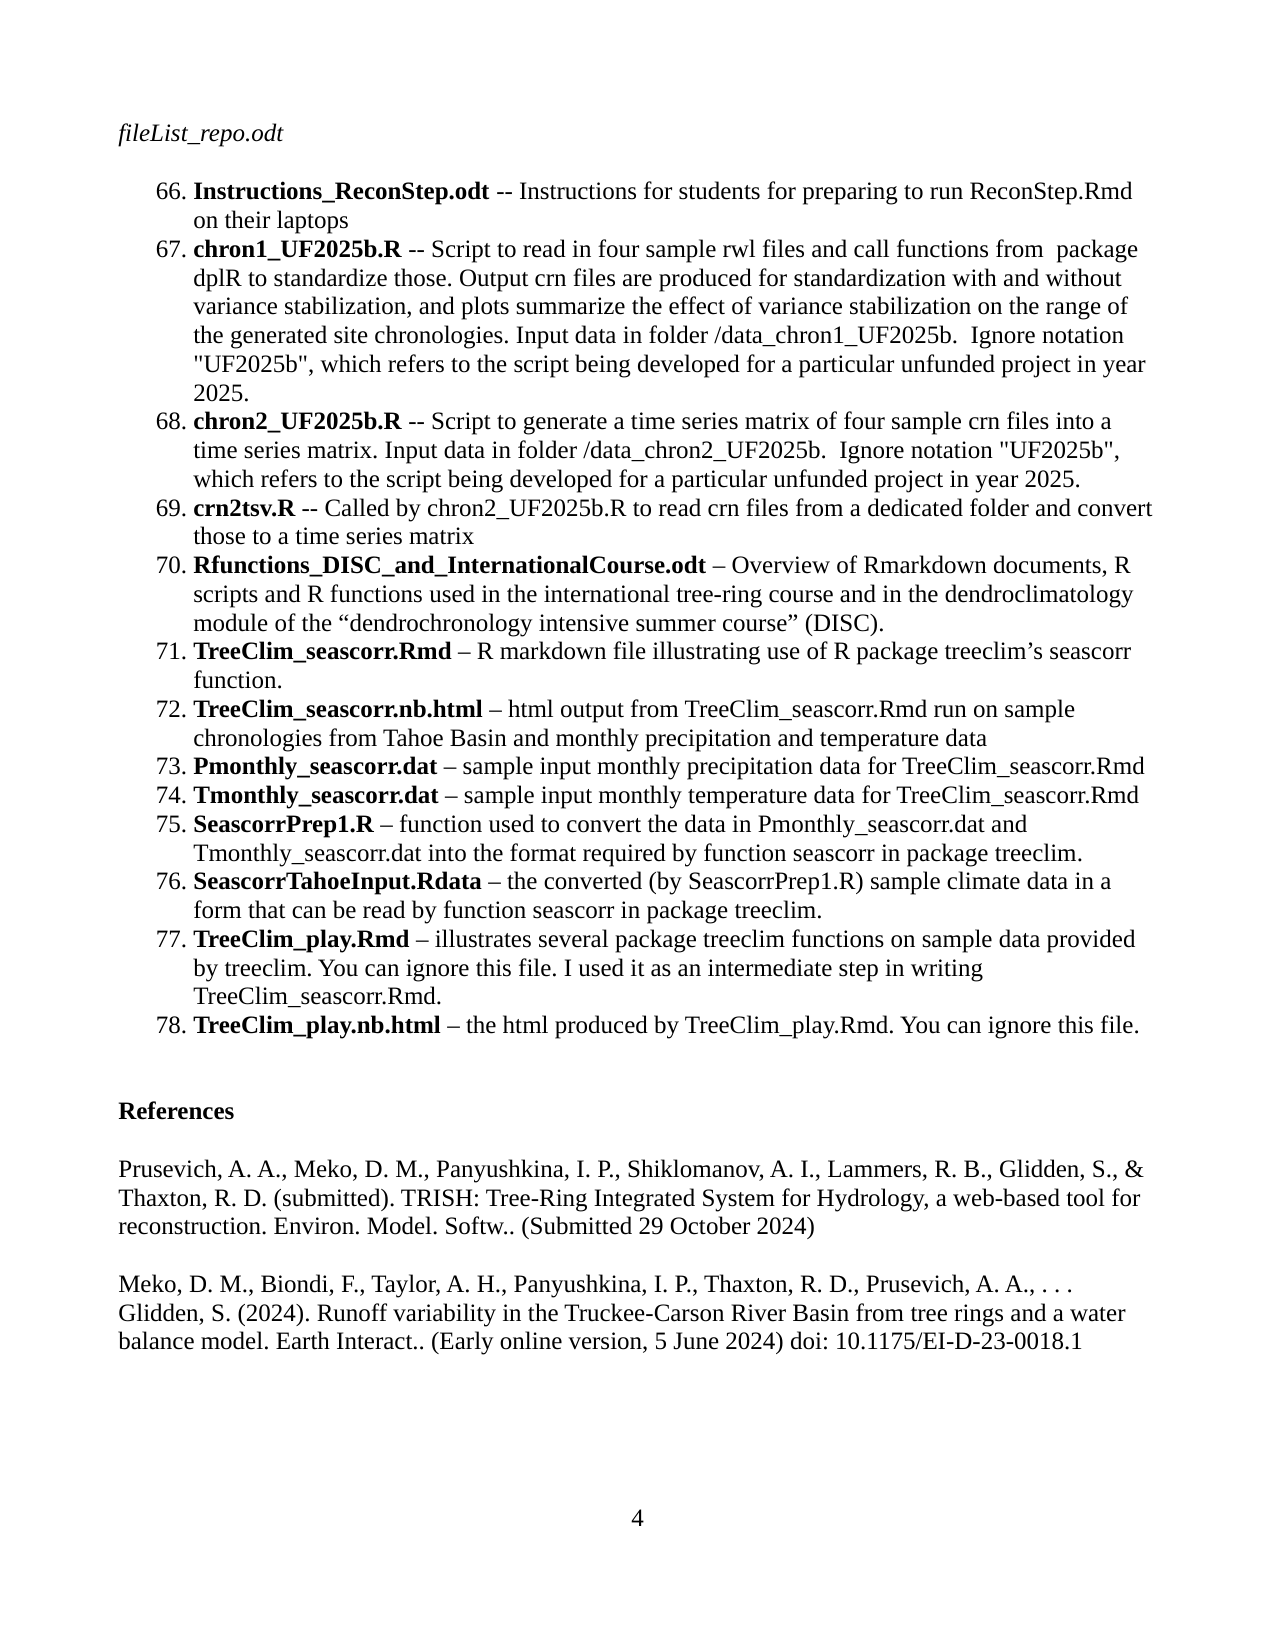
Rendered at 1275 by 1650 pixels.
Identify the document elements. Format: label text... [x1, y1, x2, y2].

list TreeClim_play.Rmd – illustrates several package treeclim functions on sample data provided by treeclim. You can ignore this file. I used it as an intermediate step in writing TreeClim_seascorr.Rmd. [156, 924, 1157, 1010]
list TreeClim_seascorr.nb.html – html output from TreeClim_seascorr.Rmd run on sample chronologies from Tahoe Basin and monthly precipitation and temperature data [156, 694, 1157, 751]
text References [118, 1096, 1157, 1125]
list Rfunctions_DISC_and_InternationalCourse.odt – Overview of Rmarkdown documents, R scripts and R functions used in the international tree-ring course and in the dendroclimatology module of the “dendrochronology intensive summer course” (DISC). [156, 550, 1157, 636]
list chron2_UF2025b.R -- Script to generate a time series matrix of four sample crn files into a time series matrix. Input data in folder /data_chron2_UF2025b. Ignore notation "UF2025b", which refers to the script being developed for a particular unfunded project in year 2025. [156, 406, 1157, 493]
list Tmonthly_seascorr.dat – sample input monthly temperature data for TreeClim_seascorr.Rmd [156, 780, 1157, 809]
text Meko, D. M., Biondi, F., Taylor, A. H., Panyushkina, I. P., Thaxton, R. D., Prusevich, A. A., . . . Glidden, S. (2024). Runoff variability in the Truckee-Carson River Basin from tree rings and a water balance model. Earth Interact.. (Early online version, 5 June 2024) doi: 10.1175/EI-D-23-0018.1 [118, 1269, 1157, 1355]
list TreeClim_play.nb.html – the html produced by TreeClim_play.Rmd. You can ignore this file. [156, 1010, 1157, 1039]
text Prusevich, A. A., Meko, D. M., Panyushkina, I. P., Shiklomanov, A. I., Lammers, R. B., Glidden, S., & Thaxton, R. D. (submitted). TRISH: Tree-Ring Integrated System for Hydrology, a web-based tool for reconstruction. Environ. Model. Softw.. (Submitted 29 October 2024) [118, 1154, 1157, 1240]
list SeascorrPrep1.R – function used to convert the data in Pmonthly_seascorr.dat and Tmonthly_seascorr.dat into the format required by function seascorr in package treeclim. [156, 809, 1157, 866]
list Pmonthly_seascorr.dat – sample input monthly precipitation data for TreeClim_seascorr.Rmd [156, 751, 1157, 780]
list Instructions_ReconStep.odt -- Instructions for students for preparing to run ReconStep.Rmd on their laptops [156, 176, 1157, 234]
list SeascorrTahoeInput.Rdata – the converted (by SeascorrPrep1.R) sample climate data in a form that can be read by function seascorr in package treeclim. [156, 866, 1157, 924]
list chron1_UF2025b.R -- Script to read in four sample rwl files and call functions from package dplR to standardize those. Output crn files are produced for standardization with and without variance stabilization, and plots summarize the effect of variance stabilization on the range of the generated site chronologies. Input data in folder /data_chron1_UF2025b. Ignore notation "UF2025b", which refers to the script being developed for a particular unfunded project in year 2025. [156, 234, 1157, 406]
list TreeClim_seascorr.Rmd – R markdown file illustrating use of R package treeclim’s seascorr function. [156, 636, 1157, 694]
list crn2tsv.R -- Called by chron2_UF2025b.R to read crn files from a dedicated folder and convert those to a time series matrix [156, 493, 1157, 550]
